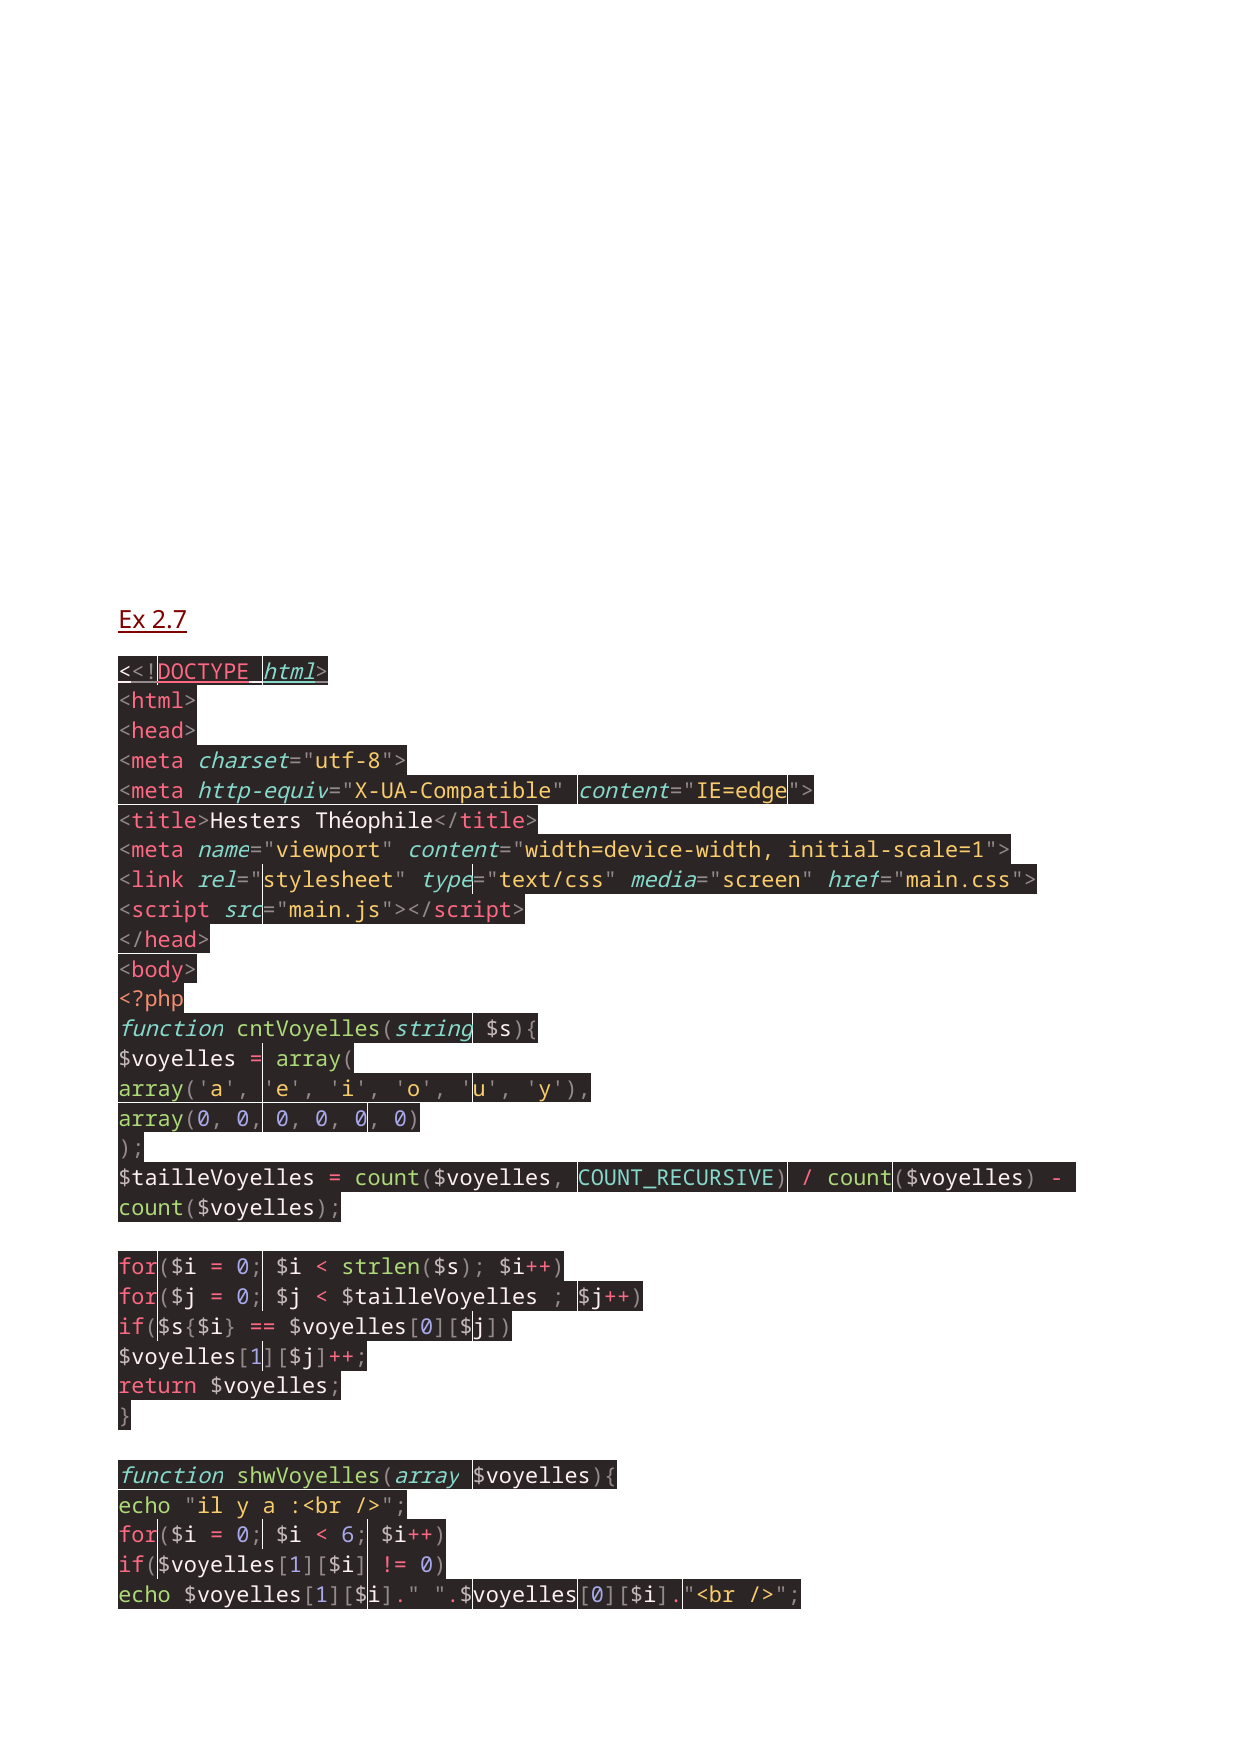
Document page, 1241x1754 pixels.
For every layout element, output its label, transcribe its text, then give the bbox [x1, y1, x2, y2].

text <<!DOCTYPE html> [118, 656, 1122, 685]
text for($i = 0; $i < strlen($s); $i++) [118, 1251, 1122, 1281]
text <body> [118, 953, 1122, 983]
text ); [118, 1132, 1122, 1162]
text if($voyelles[1][$i] != 0) [118, 1549, 1122, 1579]
text array('a', 'e', 'i', 'o', 'u', 'y'), [118, 1073, 1122, 1102]
text array(0, 0, 0, 0, 0, 0) [118, 1102, 1122, 1132]
text $tailleVoyelles = count($voyelles, COUNT_RECURSIVE) / count($voyelles) - count($voyelles); [118, 1162, 1122, 1222]
text } [118, 1400, 1122, 1430]
text function cntVoyelles(string $s){ [118, 1013, 1122, 1043]
text $voyelles = array( [118, 1043, 1122, 1073]
text echo $voyelles[1][$i]." ".$voyelles[0][$i]."<br />"; [118, 1579, 1122, 1609]
text echo "il y a :<br />"; [118, 1489, 1122, 1519]
text for($j = 0; $j < $tailleVoyelles ; $j++) [118, 1281, 1122, 1311]
text <meta charset="utf-8"> [118, 745, 1122, 775]
text <head> [118, 715, 1122, 745]
text function shwVoyelles(array $voyelles){ [118, 1460, 1122, 1489]
text <link rel="stylesheet" type="text/css" media="screen" href="main.css"> [118, 864, 1122, 894]
text <?php [118, 983, 1122, 1013]
text <title>Hesters Théophile</title> [118, 804, 1122, 834]
text <html> [118, 685, 1122, 715]
text Ex 2.7 [118, 602, 1122, 636]
text <meta name="viewport" content="width=device-width, initial-scale=1"> [118, 834, 1122, 864]
text return $voyelles; [118, 1371, 1122, 1400]
text <script src="main.js"></script> [118, 894, 1122, 924]
text $voyelles[1][$j]++; [118, 1341, 1122, 1371]
text <meta http-equiv="X-UA-Compatible" content="IE=edge"> [118, 775, 1122, 804]
text </head> [118, 924, 1122, 953]
text for($i = 0; $i < 6; $i++) [118, 1519, 1122, 1549]
text if($s{$i} == $voyelles[0][$j]) [118, 1311, 1122, 1341]
